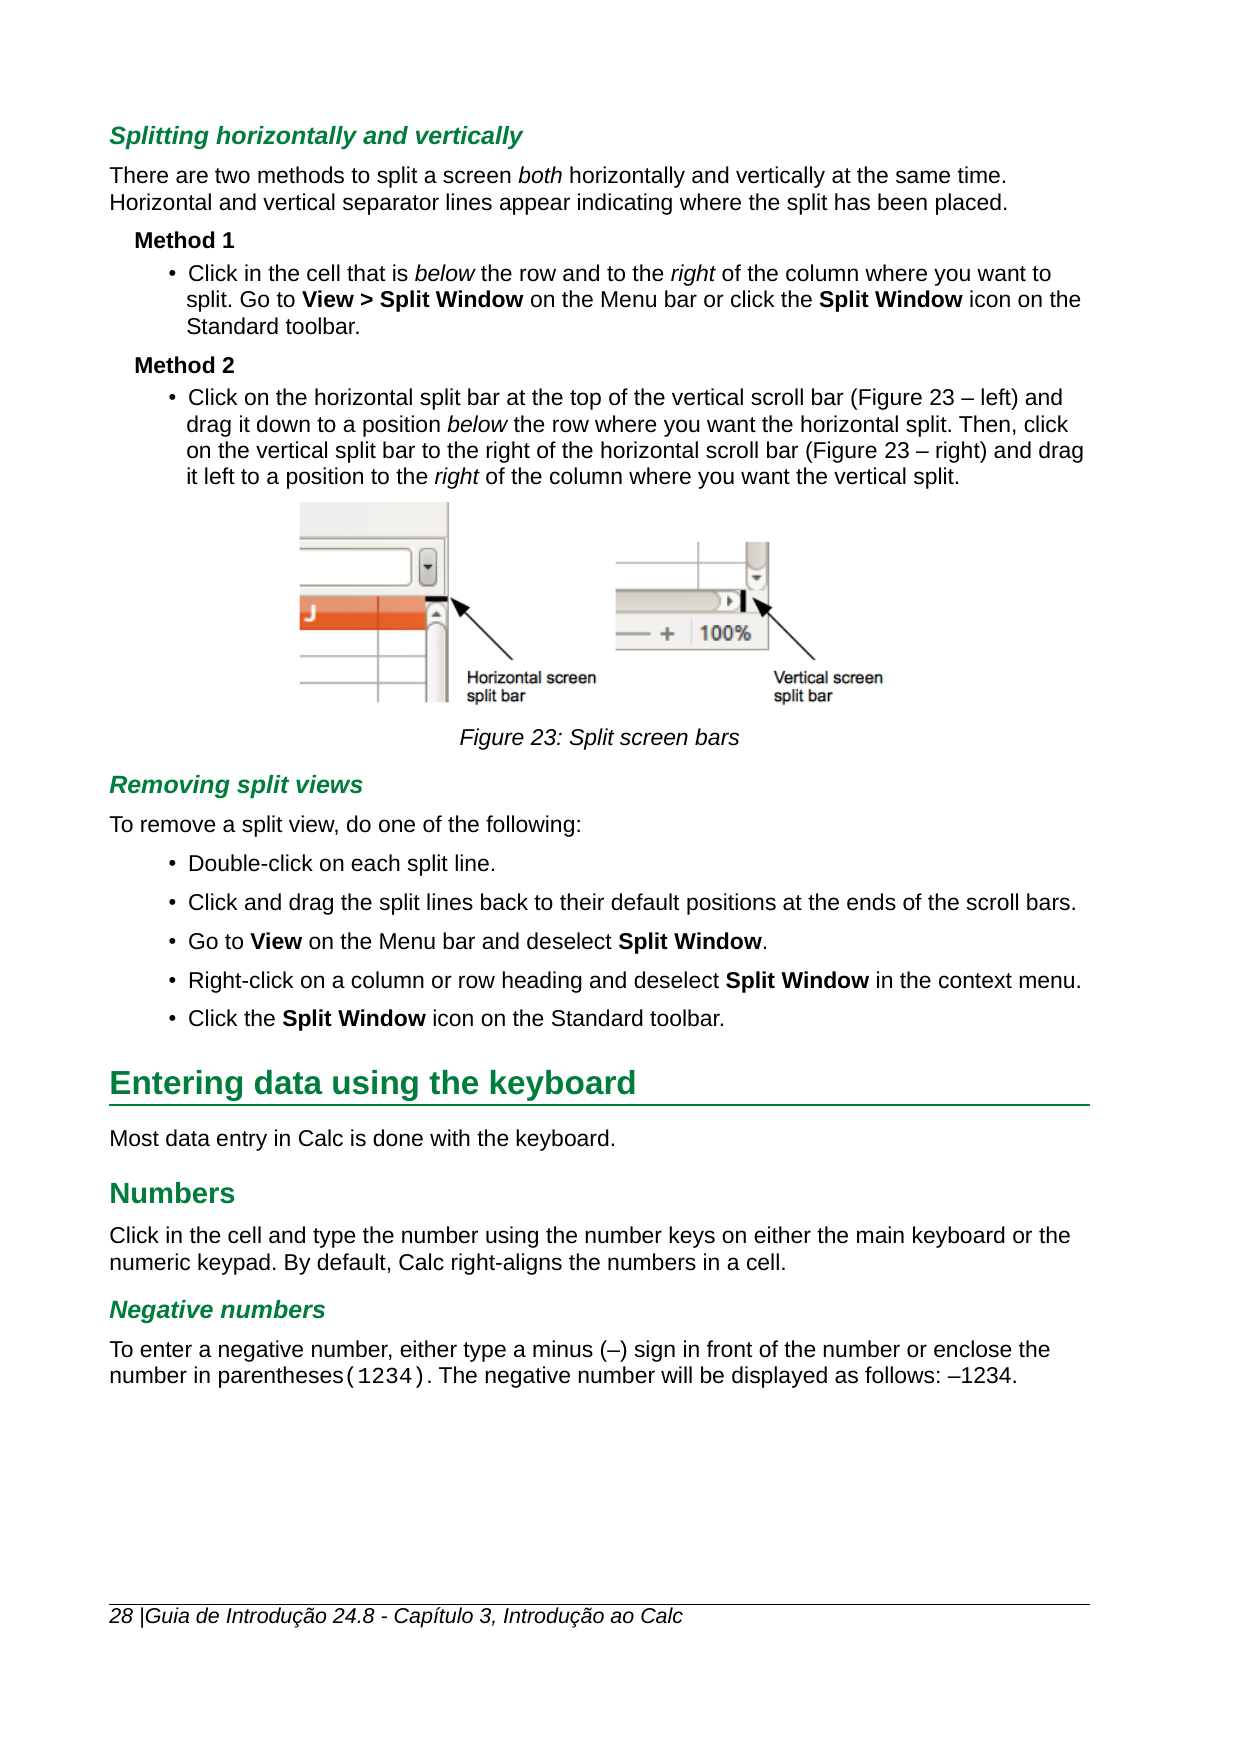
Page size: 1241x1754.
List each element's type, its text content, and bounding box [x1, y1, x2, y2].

list Double-click on each split line. [168, 850, 1090, 876]
list To remove a split view, do one of the following: [109, 811, 1090, 837]
list Click in the cell that is below the row and to the right of the column where you want to split. Go to View > Split Window on the Menu bar or click the Split Window icon on the Standard toolbar. [168, 260, 1090, 339]
text Click in the cell and type the number using the number keys on either the main keyboard or the numeric keypad. By default, Calc right-aligns the numbers in a cell. [109, 1222, 1090, 1275]
list Click on the horizontal split bar at the top of the vertical scroll bar (Figure 23 – left) and drag it down to a position below the row where you want the horizontal split. Then, click on the vertical split bar to the right of the horizontal scroll bar (Figure 23 – right) and drag it left to a position to the right of the column where you want the vertical split. [168, 384, 1090, 489]
subtitle Splitting horizontally and vertically [109, 121, 1090, 150]
text Method 2 [134, 352, 1090, 378]
list Go to View on the Menu bar and deselect Split Window. [168, 928, 1090, 954]
list Click and drag the split lines back to their default positions at the ends of the scroll bars. [168, 889, 1090, 915]
subtitle Removing split views [109, 770, 1090, 799]
list Click the Split Window icon on the Standard toolbar. [168, 1005, 1090, 1032]
text Most data entry in Calc is done with the keyboard. [109, 1125, 1090, 1152]
picture [299, 502, 900, 712]
subtitle Negative numbers [109, 1294, 1090, 1323]
list There are two methods to split a screen both horizontally and vertically at the same time. Horizontal and vertical separator lines appear indicating where the split has been placed. [109, 162, 1090, 215]
text To enter a negative number, either type a minus (–) sign in front of the number or enclose the number in parentheses(1234). The negative number will be displayed as follows: –1234. [109, 1336, 1090, 1390]
list Right-click on a column or row heading and deselect Split Window in the context menu. [168, 967, 1090, 993]
subtitle Entering data using the keyboard [109, 1063, 1090, 1104]
text Figure 23: Split screen bars [299, 724, 899, 751]
subtitle Numbers [109, 1176, 1090, 1210]
text Method 1 [134, 227, 1090, 254]
